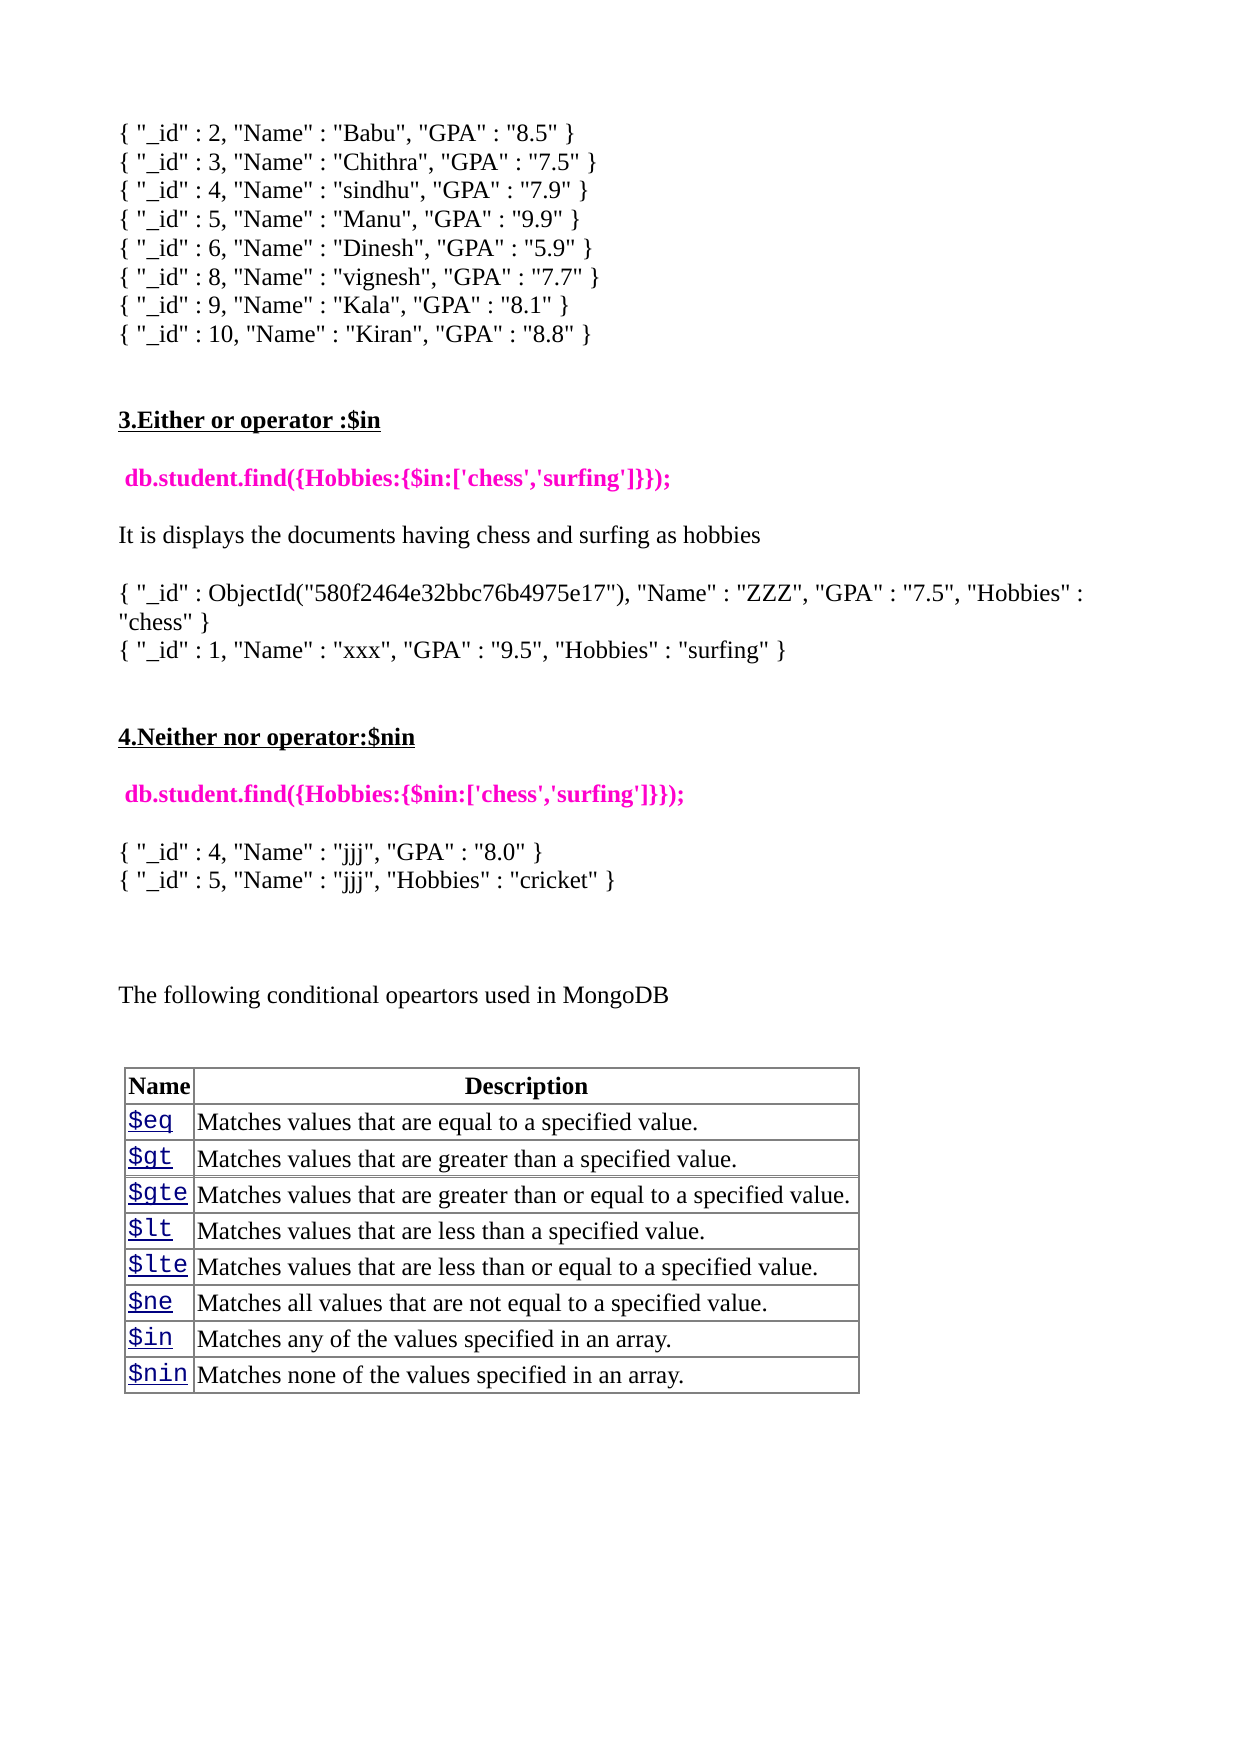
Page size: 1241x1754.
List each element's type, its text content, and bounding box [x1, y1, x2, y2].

table_cell $nin [126, 1358, 193, 1392]
table_cell $ne [126, 1286, 193, 1320]
text db.student.find({Hobbies:{$nin:['chess','surfing']}}); [118, 779, 1122, 808]
text { "_id" : 6, "Name" : "Dinesh", "GPA" : "5.9" } [118, 233, 1122, 262]
text 3.Either or operator :$in [118, 406, 1122, 434]
table_cell Matches all values that are not equal to a specified value. [195, 1286, 858, 1320]
text { "_id" : 1, "Name" : "xxx", "GPA" : "9.5", "Hobbies" : "surfing" } [118, 636, 1122, 664]
text { "_id" : 4, "Name" : "sindhu", "GPA" : "7.9" } [118, 176, 1122, 204]
text The following conditional opeartors used in MongoDB [118, 981, 1122, 1009]
table_header Name [126, 1069, 193, 1103]
text { "_id" : 3, "Name" : "Chithra", "GPA" : "7.5" } [118, 147, 1122, 176]
text { "_id" : 9, "Name" : "Kala", "GPA" : "8.1" } [118, 291, 1122, 319]
table_cell Matches none of the values specified in an array. [195, 1358, 858, 1392]
text It is displays the documents having chess and surfing as hobbies [118, 521, 1122, 549]
text { "_id" : 8, "Name" : "vignesh", "GPA" : "7.7" } [118, 262, 1122, 291]
text { "_id" : 4, "Name" : "jjj", "GPA" : "8.0" } [118, 837, 1122, 866]
text { "_id" : 5, "Name" : "jjj", "Hobbies" : "cricket" } [118, 866, 1122, 894]
table_cell Matches values that are less than a specified value. [195, 1214, 858, 1248]
table_cell $gte [126, 1178, 193, 1211]
table_cell $in [126, 1322, 193, 1356]
text { "_id" : 2, "Name" : "Babu", "GPA" : "8.5" } [118, 118, 1122, 147]
table_cell $gt [126, 1141, 193, 1175]
table_cell $lt [126, 1214, 193, 1248]
table_cell Matches any of the values specified in an array. [195, 1322, 858, 1356]
text { "_id" : 10, "Name" : "Kiran", "GPA" : "8.8" } [118, 319, 1122, 348]
text { "_id" : ObjectId("580f2464e32bbc76b4975e17"), "Name" : "ZZZ", "GPA" : "7.5", "Hobbies" : "chess" } [118, 578, 1122, 636]
text db.student.find({Hobbies:{$in:['chess','surfing']}}); [118, 463, 1122, 492]
table_header Description [195, 1069, 858, 1103]
table_cell $lte [126, 1250, 193, 1284]
text { "_id" : 5, "Name" : "Manu", "GPA" : "9.9" } [118, 204, 1122, 233]
table_cell $eq [126, 1105, 193, 1139]
text 4.Neither nor operator:$nin [118, 722, 1122, 751]
table_cell Matches values that are greater than or equal to a specified value. [195, 1178, 858, 1211]
table_cell Matches values that are less than or equal to a specified value. [195, 1250, 858, 1284]
table_cell Matches values that are equal to a specified value. [195, 1105, 858, 1139]
table_cell Matches values that are greater than a specified value. [195, 1141, 858, 1175]
